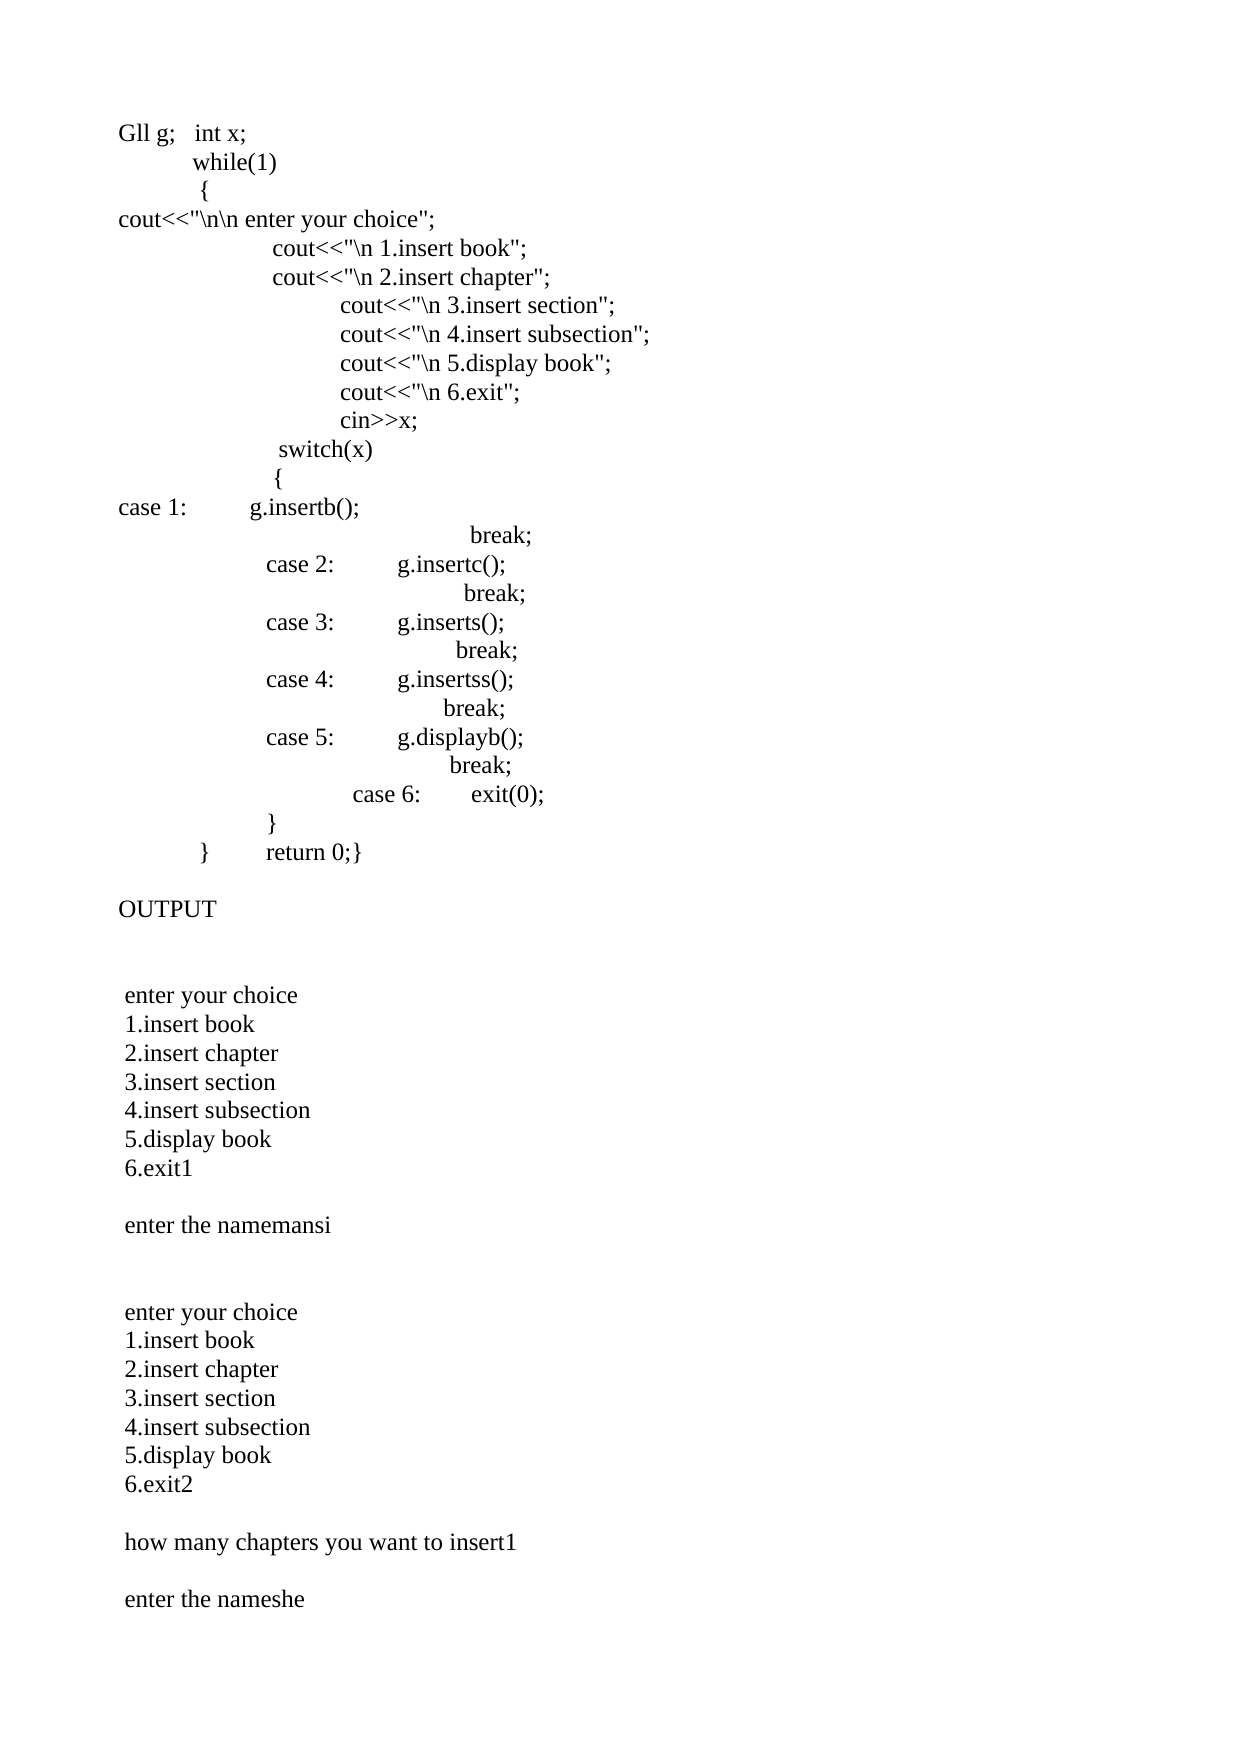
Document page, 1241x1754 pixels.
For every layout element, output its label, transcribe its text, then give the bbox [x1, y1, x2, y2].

text cout<<"\n 1.insert book"; [118, 233, 1122, 262]
text } [118, 808, 1122, 837]
text case 1: g.insertb(); [118, 492, 1122, 521]
text break; [118, 751, 1122, 779]
text OUTPUT [118, 894, 1122, 923]
text how many chapters you want to insert1 [118, 1527, 1122, 1556]
text break; [118, 636, 1122, 664]
text } return 0;} [118, 837, 1122, 866]
text { [118, 176, 1122, 204]
text break; [118, 521, 1122, 549]
text while(1) [118, 147, 1122, 176]
text enter your choice [118, 1297, 1122, 1326]
text cout<<"\n 5.display book"; [118, 348, 1122, 377]
text enter the nameshe [118, 1584, 1122, 1613]
text 4.insert subsection [118, 1412, 1122, 1441]
text enter the namemansi [118, 1211, 1122, 1239]
text case 5: g.displayb(); [118, 722, 1122, 751]
text cout<<"\n 2.insert chapter"; [118, 262, 1122, 291]
text enter your choice [118, 981, 1122, 1009]
text 1.insert book [118, 1326, 1122, 1354]
text break; [118, 693, 1122, 722]
text switch(x) [118, 434, 1122, 463]
text 3.insert section [118, 1067, 1122, 1096]
text 1.insert book [118, 1009, 1122, 1038]
text 6.exit1 [118, 1153, 1122, 1182]
text 4.insert subsection [118, 1096, 1122, 1124]
text case 3: g.inserts(); [118, 607, 1122, 636]
text { [118, 463, 1122, 492]
text break; [118, 578, 1122, 607]
text Gll g; int x; [118, 118, 1122, 147]
text 6.exit2 [118, 1469, 1122, 1498]
text case 4: g.insertss(); [118, 664, 1122, 693]
text 2.insert chapter [118, 1038, 1122, 1067]
text cout<<"\n 3.insert section"; [118, 291, 1122, 319]
text 2.insert chapter [118, 1354, 1122, 1383]
text cout<<"\n 4.insert subsection"; [118, 319, 1122, 348]
text cout<<"\n 6.exit"; [118, 377, 1122, 406]
text cout<<"\n\n enter your choice"; [118, 204, 1122, 233]
text case 2: g.insertc(); [118, 549, 1122, 578]
text case 6: exit(0); [118, 779, 1122, 808]
text cin>>x; [118, 406, 1122, 434]
text 5.display book [118, 1441, 1122, 1469]
text 5.display book [118, 1124, 1122, 1153]
text 3.insert section [118, 1383, 1122, 1412]
